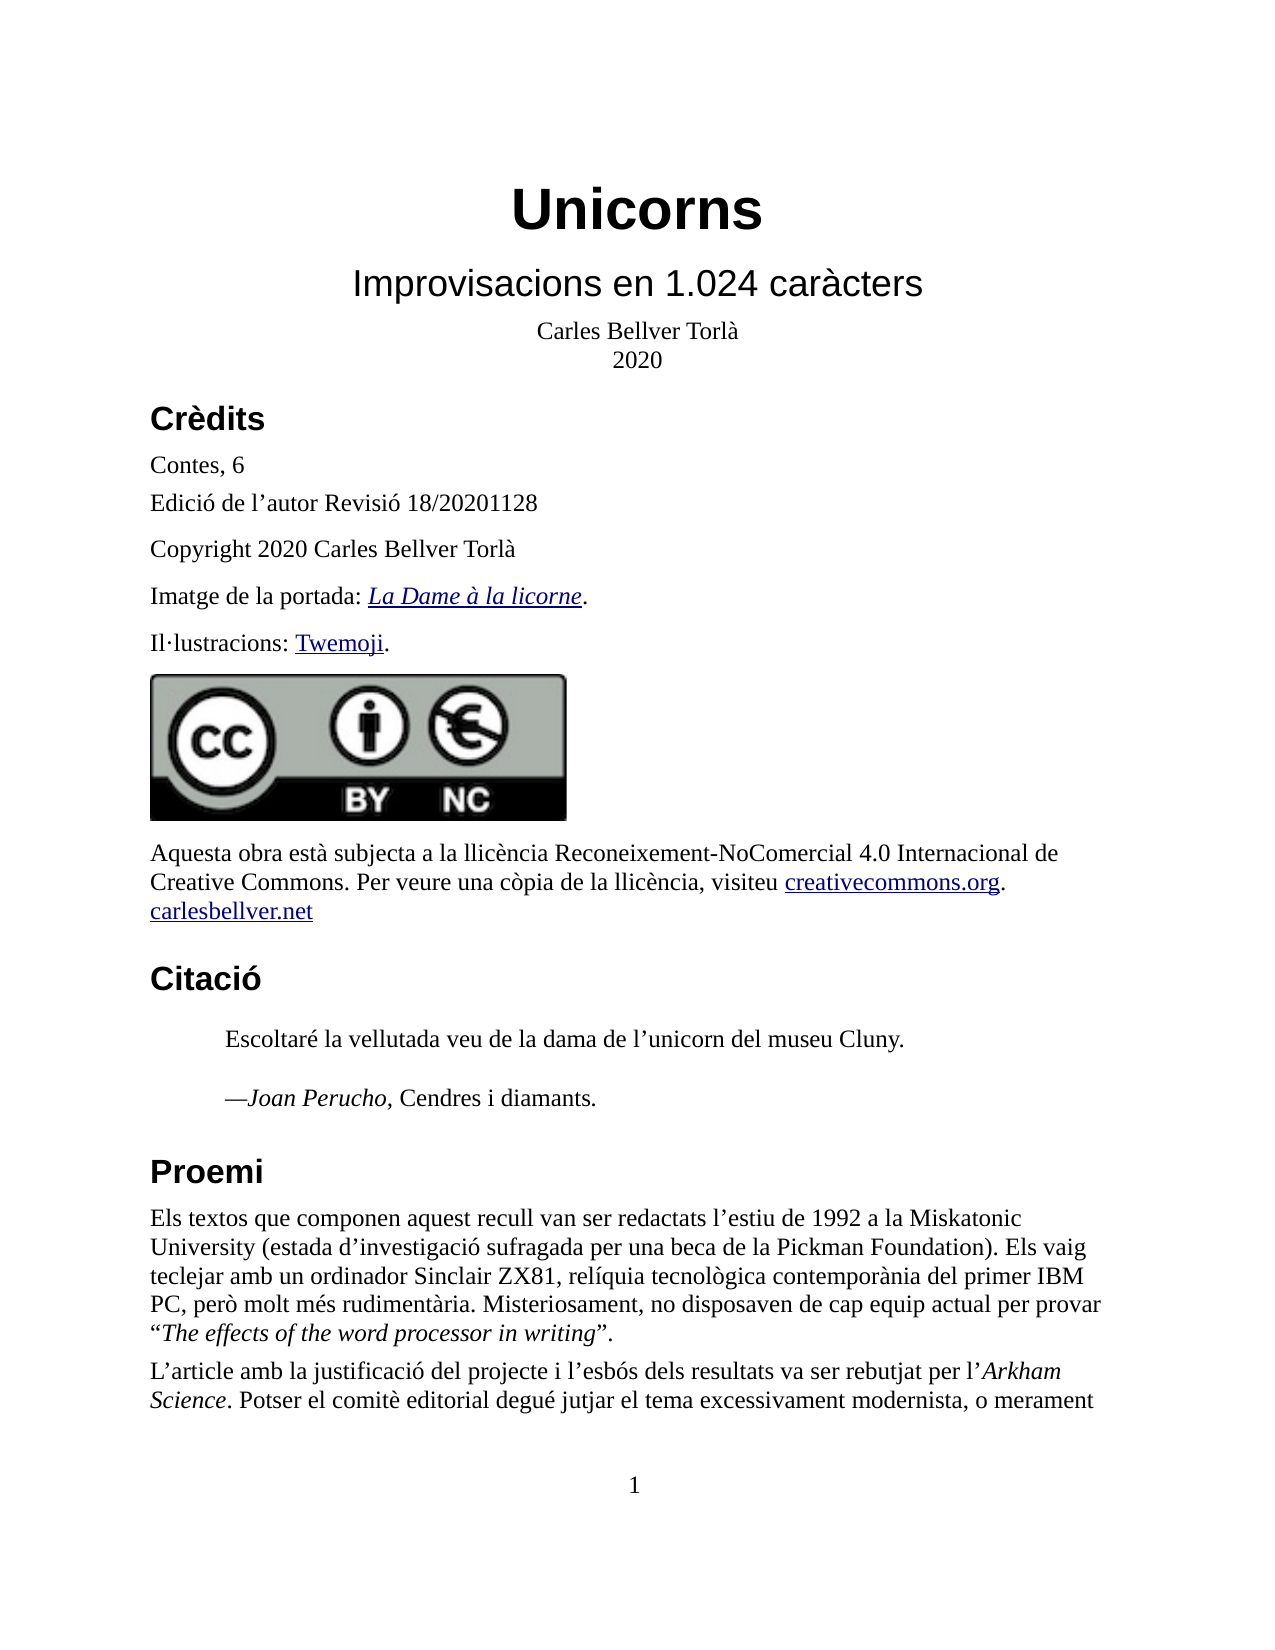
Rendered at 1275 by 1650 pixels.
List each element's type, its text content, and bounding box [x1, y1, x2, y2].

text Il·lustracions: Twemoji. [150, 628, 1125, 657]
text Els textos que componen aquest recull van ser redactats l’estiu de 1992 a la Miskatonic University (estada d’investigació sufragada per una beca de la Pickman Foundation). Els vaig teclejar amb un ordinador Sinclair ZX81, relíquia tecnològica contemporània del primer IBM PC, però molt més rudimentària. Misteriosament, no disposaven de cap equip actual per provar “The effects of the word processor in writing”. [150, 1203, 1125, 1347]
text Carles Bellver Torlà [150, 316, 1125, 345]
text Aquesta obra està subjecta a la llicència Reconeixement-NoComercial 4.0 Internacional de Creative Commons. Per veure una còpia de la llicència, visiteu creativecommons.org. carlesbellver.net [150, 838, 1125, 924]
picture [150, 674, 567, 821]
text —Joan Perucho, Cendres i diamants. [225, 1083, 1125, 1112]
subtitle Improvisacions en 1.024 caràcters [150, 261, 1125, 304]
text Escoltaré la vellutada veu de la dama de l’unicorn del museu Cluny. [225, 1024, 1125, 1053]
subtitle Citació [150, 958, 1125, 997]
subtitle Crèdits [150, 399, 1125, 438]
subtitle Proemi [150, 1152, 1125, 1191]
text Copyright 2020 Carles Bellver Torlà [150, 534, 1125, 563]
title Unicorns [150, 175, 1125, 242]
text Imatge de la portada: La Dame à la licorne. [150, 581, 1125, 610]
text Contes, 6 [150, 450, 1125, 479]
text Edició de l’autor Revisió 18/20201128 [150, 488, 1125, 517]
text L’article amb la justificació del projecte i l’esbós dels resultats va ser rebutjat per l’Arkham Science. Potser el comitè editorial degué jutjar el tema excessivament modernista, o merament [150, 1356, 1125, 1413]
text 2020 [150, 345, 1125, 374]
